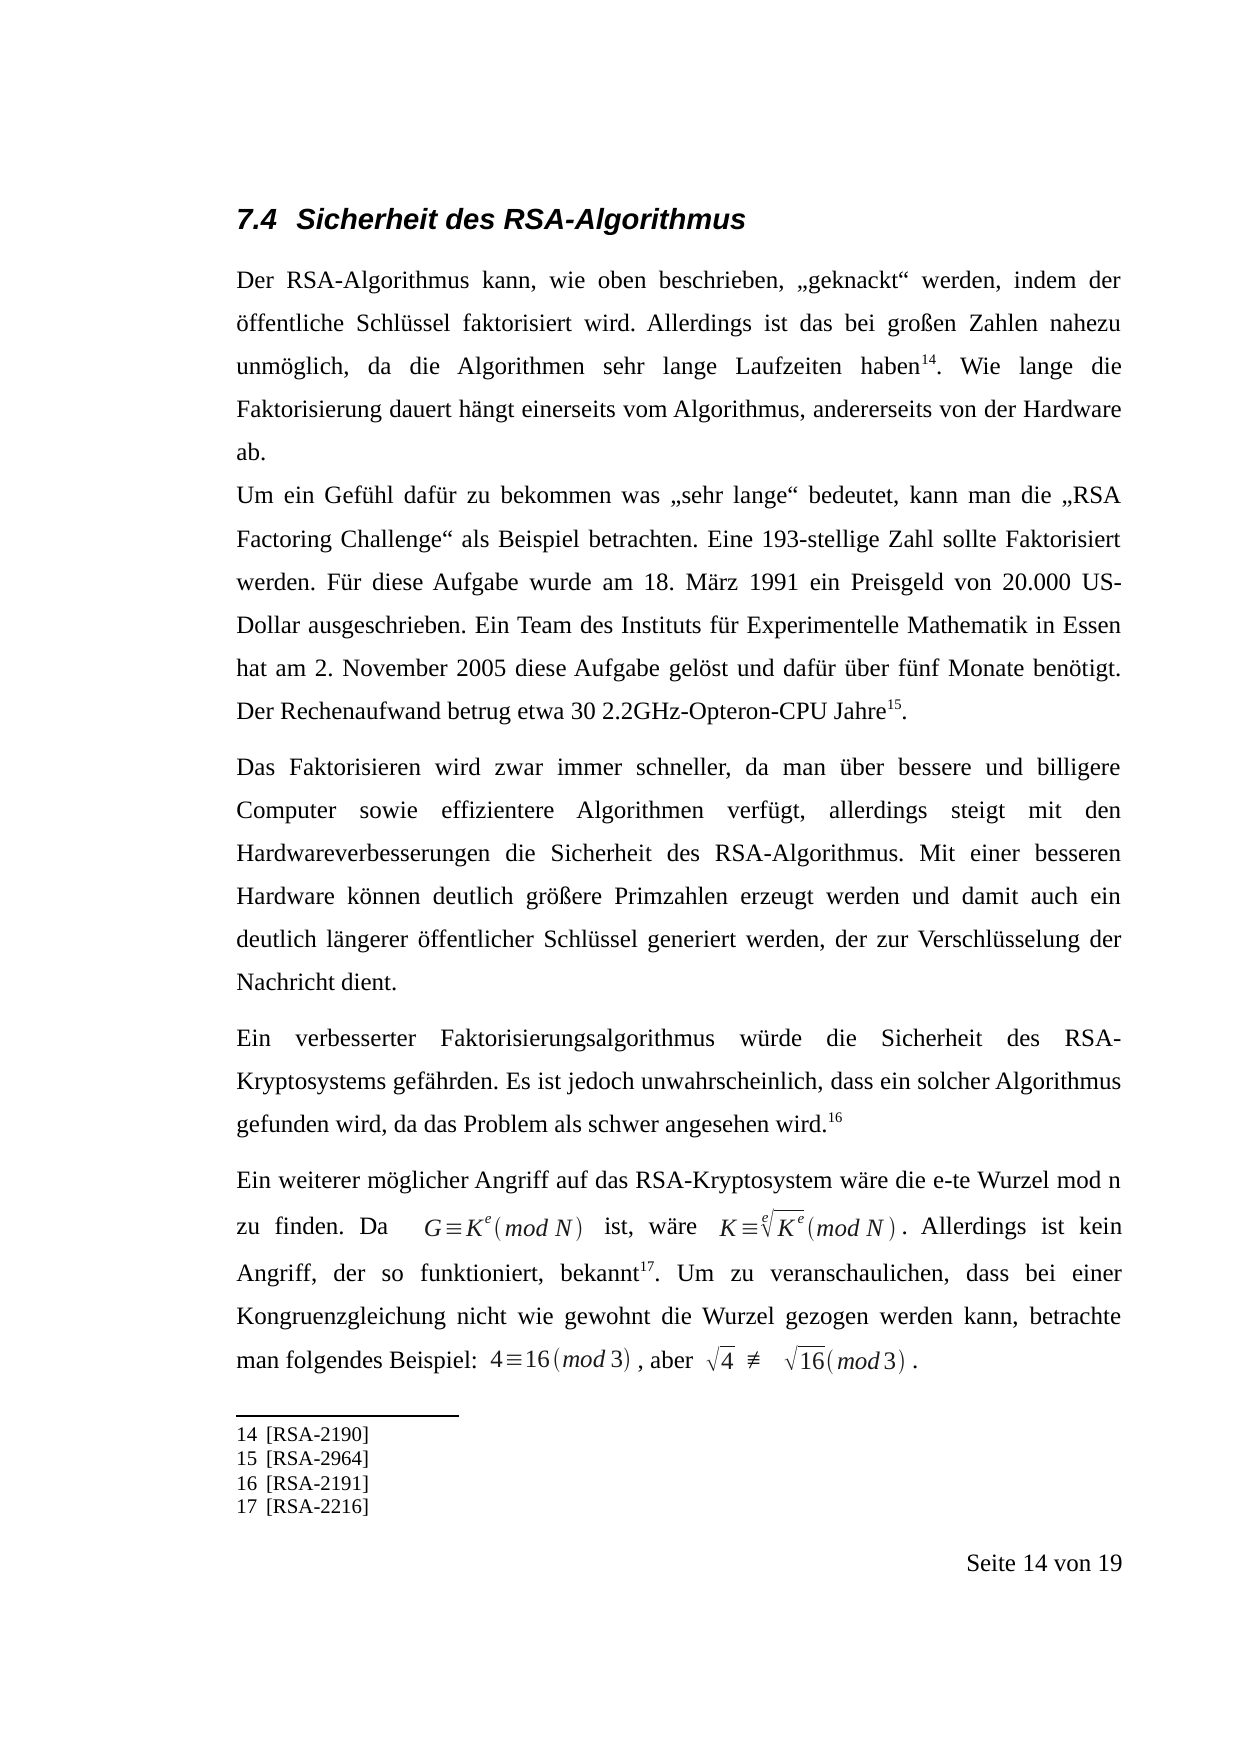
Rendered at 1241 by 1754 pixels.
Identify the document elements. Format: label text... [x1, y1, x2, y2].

text Das Faktorisieren wird zwar immer schneller, da man über bessere und billigere Computer sowie effizientere Algorithmen verfügt, allerdings steigt mit den Hardwareverbesserungen die Sicherheit des RSA-Algorithmus. Mit einer besseren Hardware können deutlich größere Primzahlen erzeugt werden und damit auch ein deutlich längerer öffentlicher Schlüssel generiert werden, der zur Verschlüsselung der Nachricht dient. [236, 752, 1122, 996]
subtitle Sicherheit des RSA-Algorithmus [236, 202, 1122, 236]
text [RSA-2191] [236, 1470, 1122, 1494]
text Der RSA-Algorithmus kann, wie oben beschrieben, „geknackt“ werden, indem der öffentliche Schlüssel faktorisiert wird. Allerdings ist das bei großen Zahlen nahezu unmöglich, da die Algorithmen sehr lange Laufzeiten haben. Wie lange die Faktorisierung dauert hängt einerseits vom Algorithmus, andererseits von der Hardware ab. Um ein Gefühl dafür zu bekommen was „sehr lange“ bedeutet, kann man die „RSA Factoring Challenge“ als Beispiel betrachten. Eine 193-stellige Zahl sollte Faktorisiert werden. Für diese Aufgabe wurde am 18. März 1991 ein Preisgeld von 20.000 US-Dollar ausgeschrieben. Ein Team des Instituts für Experimentelle Mathematik in Essen hat am 2. November 2005 diese Aufgabe gelöst und dafür über fünf Monate benötigt. Der Rechenaufwand betrug etwa 30 2.2GHz-Opteron-CPU Jahre. [236, 265, 1122, 725]
text Ein verbesserter Faktorisierungsalgorithmus würde die Sicherheit des RSA-Kryptosystems gefährden. Es ist jedoch unwahrscheinlich, dass ein solcher Algorithmus gefunden wird, da das Problem als schwer angesehen wird. [236, 1023, 1122, 1138]
text [RSA-2190] [236, 1422, 1122, 1446]
text [RSA-2216] [236, 1494, 1122, 1518]
text Ein weiterer möglicher Angriff auf das RSA-Kryptosystem wäre die e-te Wurzel mod n zu finden. Da ist, wäre . Allerdings ist kein Angriff, der so funktioniert, bekannt. Um zu veranschaulichen, dass bei einer Kongruenzgleichung nicht wie gewohnt die Wurzel gezogen werden kann, betrachte man folgendes Beispiel: , aber ≢ . [236, 1165, 1122, 1375]
text [RSA-2964] [236, 1446, 1122, 1470]
